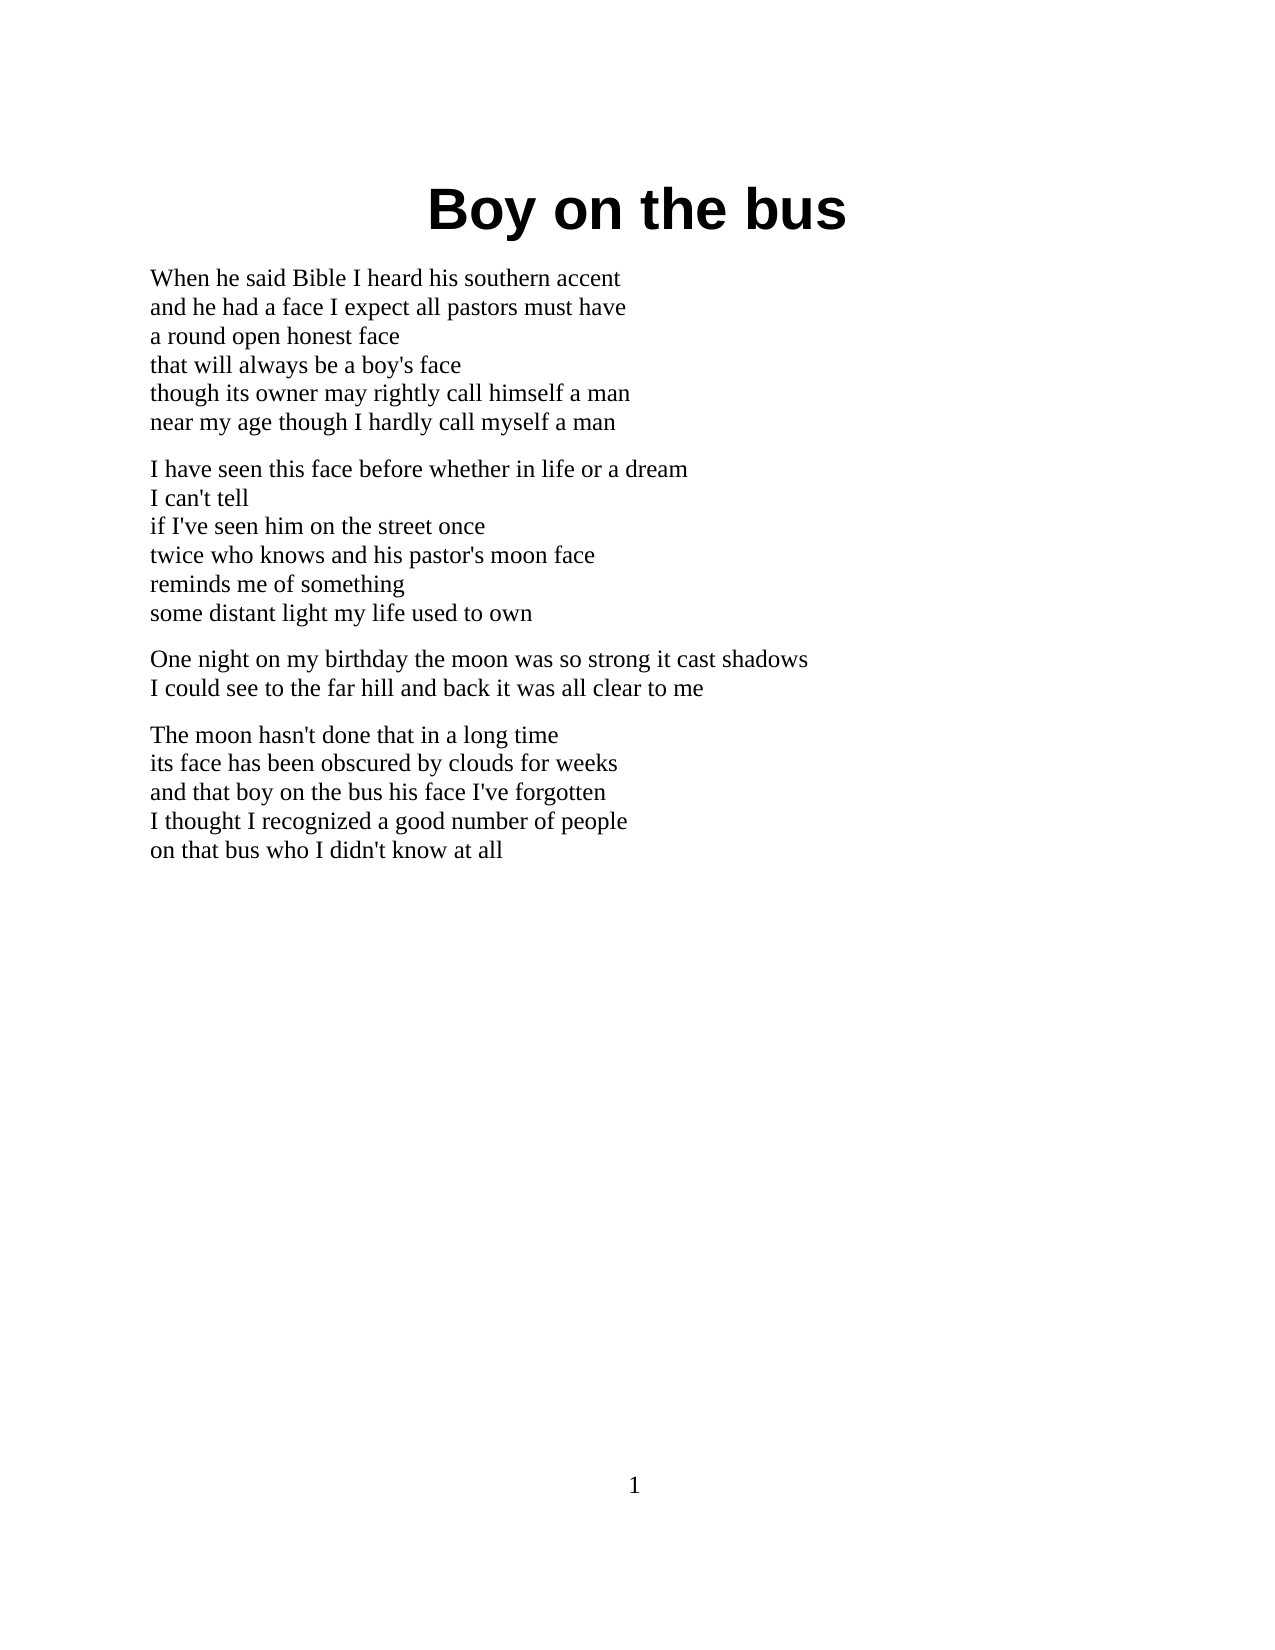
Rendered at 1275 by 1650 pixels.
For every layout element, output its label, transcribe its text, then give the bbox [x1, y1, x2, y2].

text I have seen this face before whether in life or a dream I can't tell if I've seen him on the street once twice who knows and his pastor's moon face reminds me of something some distant light my life used to own [150, 454, 1125, 626]
text The moon hasn't done that in a long time its face has been obscured by clouds for weeks and that boy on the bus his face I've forgotten I thought I recognized a good number of people on that bus who I didn't know at all [150, 720, 1125, 863]
text One night on my birthday the moon was so strong it cast shadows I could see to the far hill and back it was all clear to me [150, 644, 1125, 702]
text When he said Bible I heard his southern accent and he had a face I expect all pastors must have a round open honest face that will always be a boy's face though its owner may rightly call himself a man near my age though I hardly call myself a man [150, 263, 1125, 436]
title Boy on the bus [150, 175, 1125, 242]
